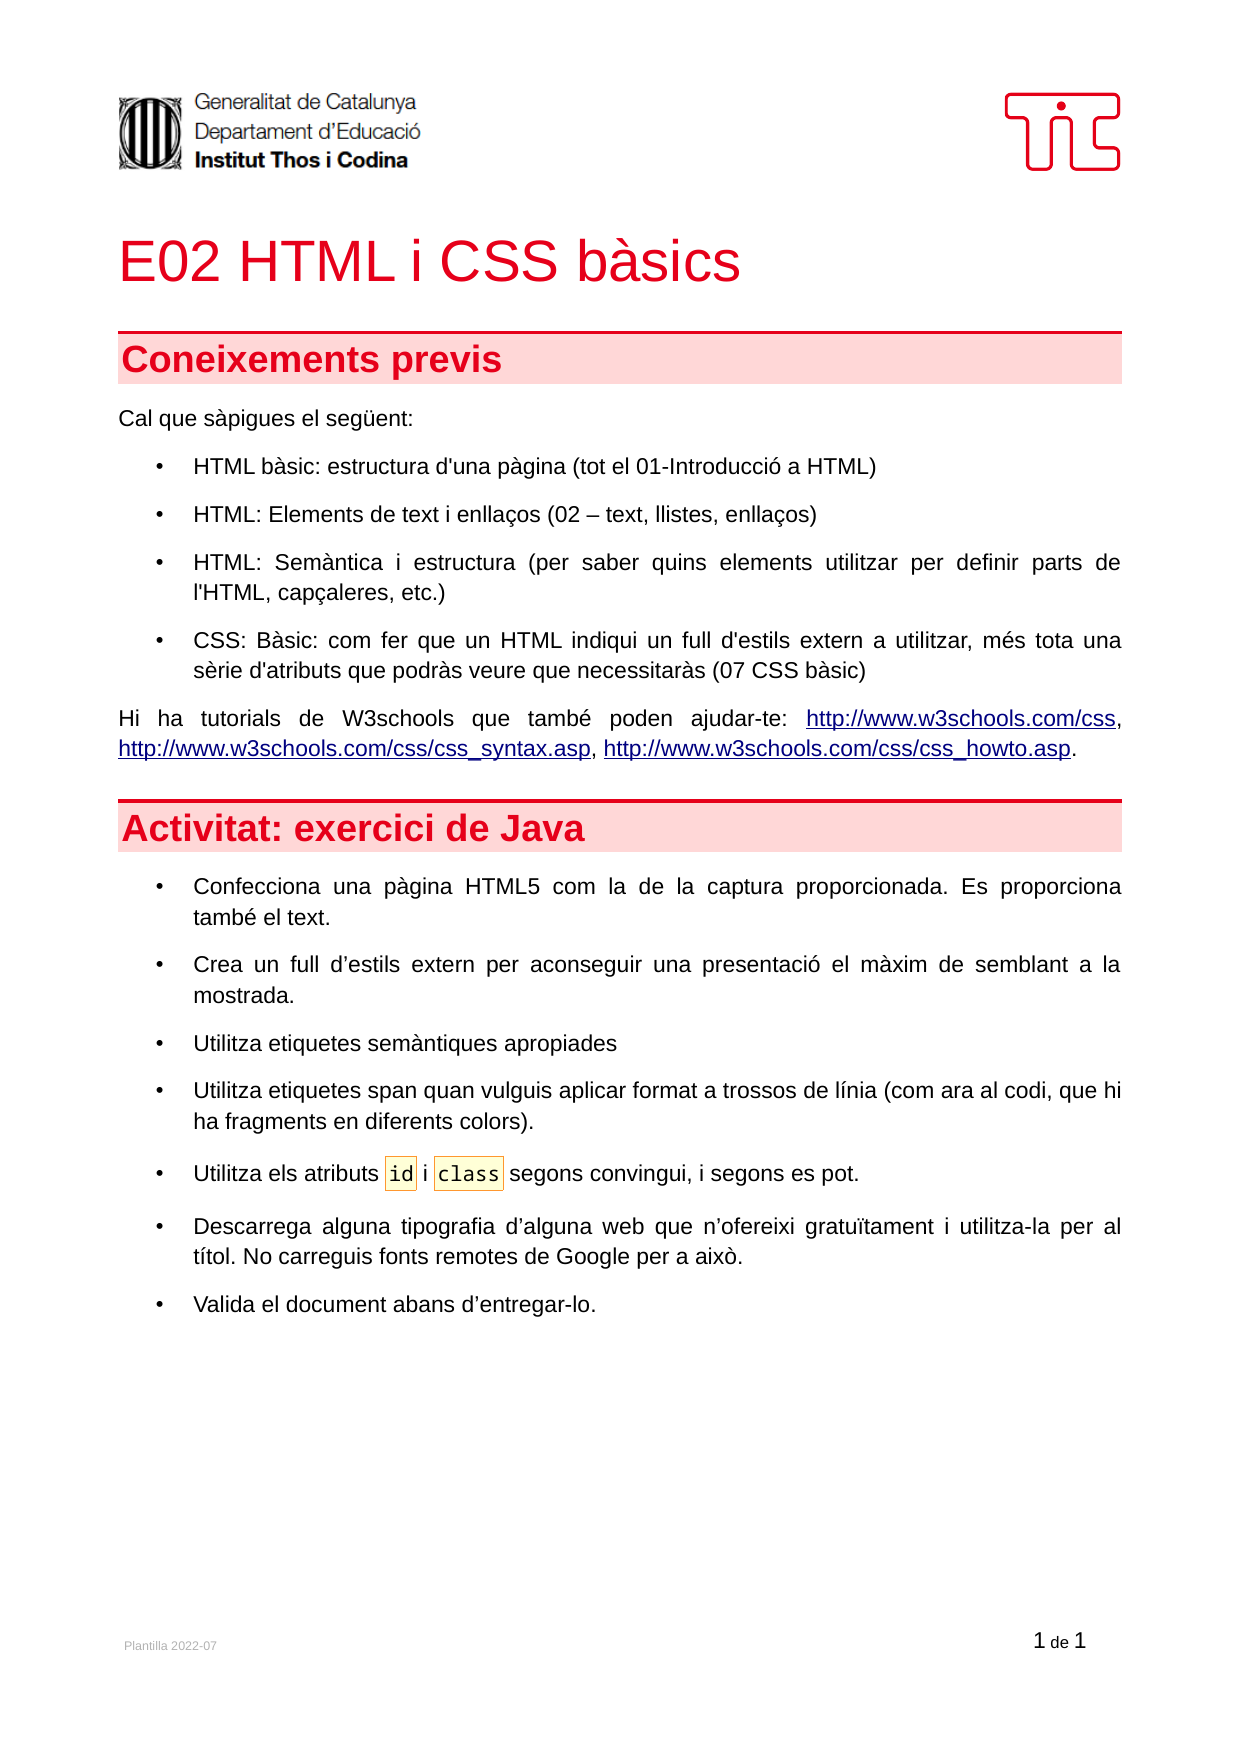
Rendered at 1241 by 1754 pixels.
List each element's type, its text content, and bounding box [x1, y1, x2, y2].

text Cal que sàpigues el següent: [118, 405, 1122, 431]
list Utilitza etiquetes semàntiques apropiades [156, 1029, 1122, 1056]
list CSS: Bàsic: com fer que un HTML indiqui un full d'estils extern a utilitzar, més tota una sèrie d'atributs que podràs veure que necessitaràs (07 CSS bàsic) [156, 627, 1122, 683]
list Utilitza etiquetes span quan vulguis aplicar format a trossos de línia (com ara al codi, que hi ha fragments en diferents colors). [156, 1077, 1122, 1134]
list Utilitza els atributs id i class segons convingui, i segons es pot. [156, 1156, 385, 1190]
list HTML: Semàntica i estructura (per saber quins elements utilitzar per definir parts de l'HTML, capçaleres, etc.) [156, 549, 1122, 605]
list HTML bàsic: estructura d'una pàgina (tot el 01-Introducció a HTML) [156, 453, 1122, 479]
subtitle Activitat: exercici de Java [118, 803, 1122, 852]
list Descarrega alguna tipografia d’alguna web que n’ofereixi gratuïtament i utilitza-la per al títol. No carreguis fonts remotes de Google per a això. [156, 1213, 1122, 1269]
list Valida el document abans d’entregar-lo. [156, 1291, 1122, 1317]
subtitle Coneixements previs [118, 334, 1122, 384]
picture [118, 92, 422, 171]
list Crea un full d’estils extern per aconseguir una presentació el màxim de semblant a la mostrada. [156, 951, 1122, 1008]
picture [1004, 92, 1123, 171]
list HTML: Elements de text i enllaços (02 – text, llistes, enllaços) [156, 501, 1122, 527]
text Hi ha tutorials de W3schools que també poden ajudar-te: http://www.w3schools.com/css, http://www.w3schools.com/css/css_syntax.asp, http://www.w3schools.com/css/css_howto.asp. [118, 705, 1122, 762]
list Utilitza els atributs id i class segons convingui, i segons es pot. [504, 1156, 1122, 1190]
list Confecciona una pàgina HTML5 com la de la captura proporcionada. Es proporciona també el text. [156, 873, 1122, 930]
title E02 HTML i CSS bàsics [118, 226, 1122, 293]
